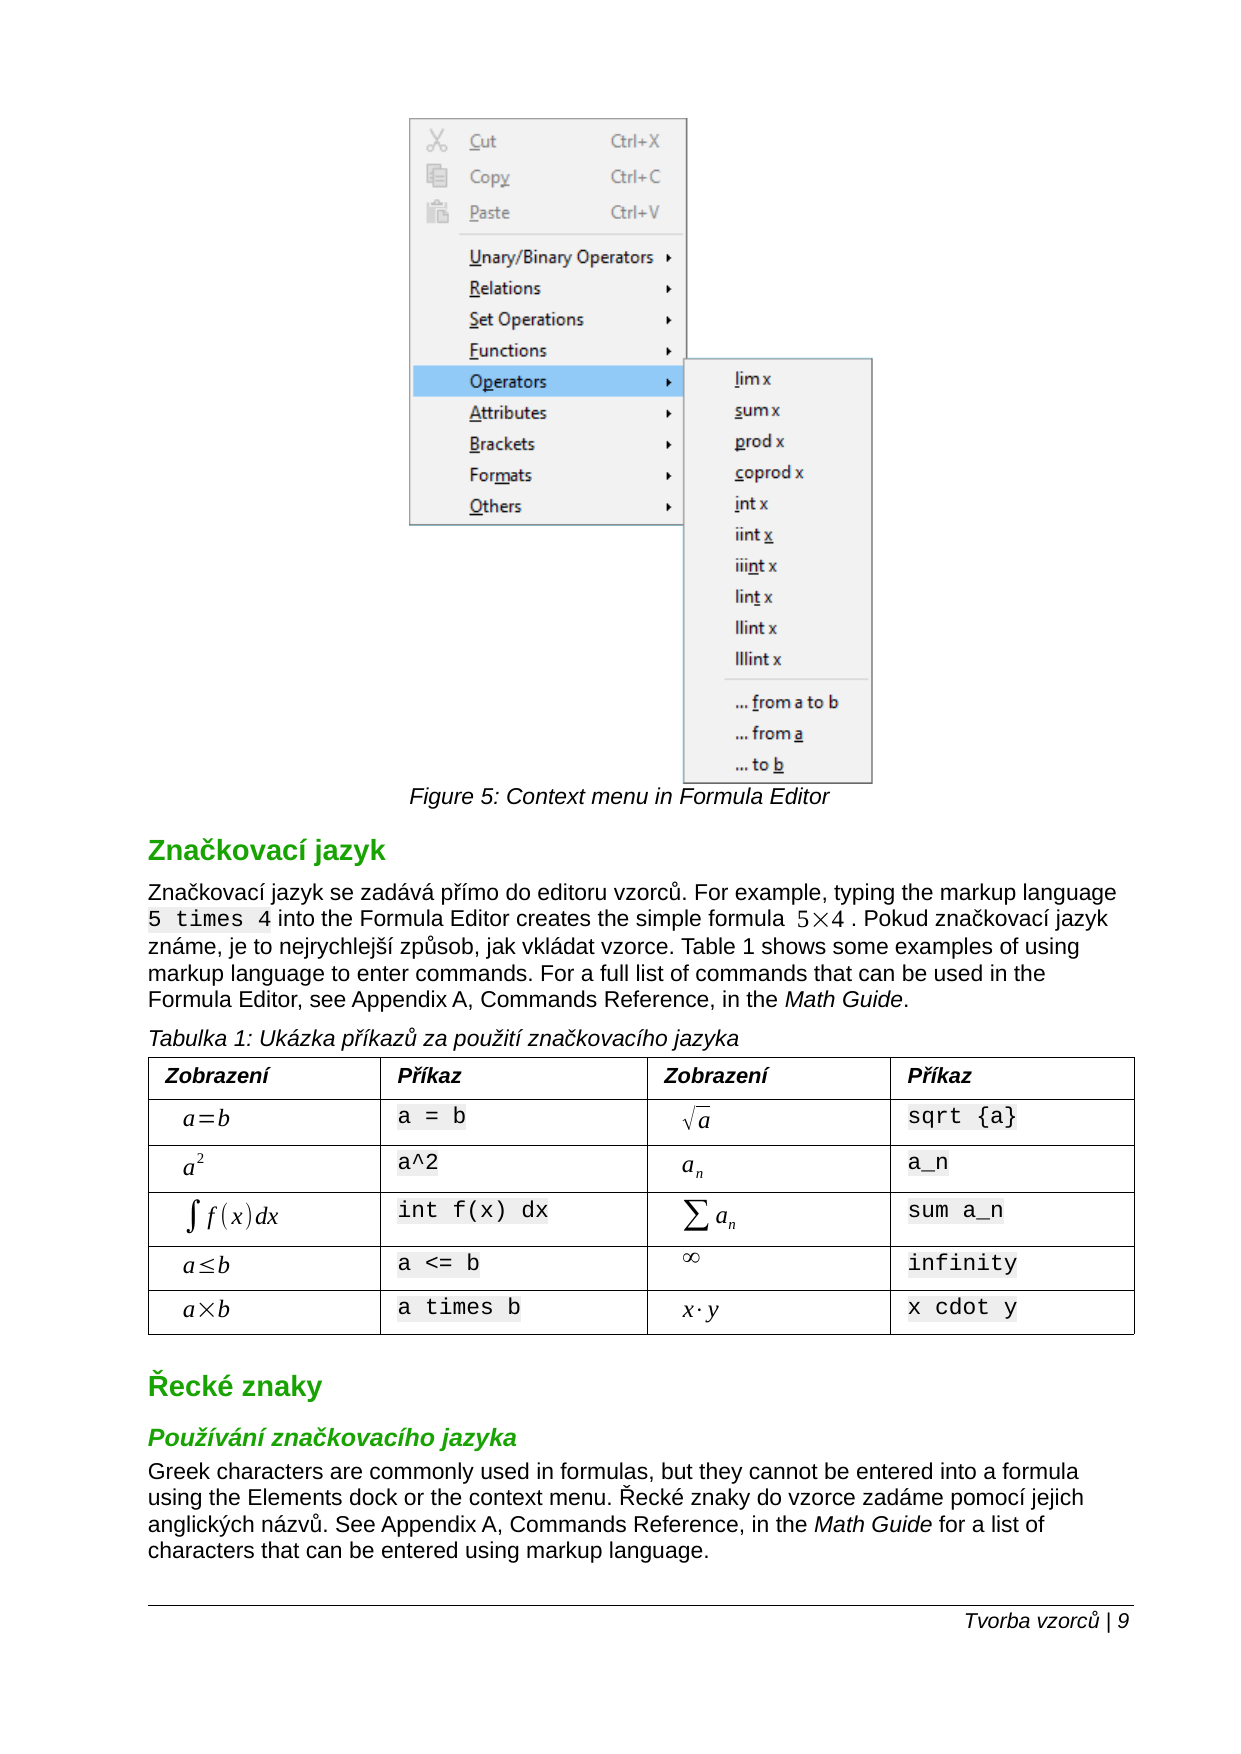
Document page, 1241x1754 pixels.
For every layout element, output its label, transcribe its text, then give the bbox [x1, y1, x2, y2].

table_cell int f(x) dx [381, 1193, 647, 1246]
table_cell a_n [891, 1146, 1134, 1192]
table_cell sum a_n [891, 1193, 1134, 1246]
table_cell [149, 1146, 380, 1192]
subtitle Značkovací jazyk [148, 833, 1134, 867]
table_header Příkaz [381, 1058, 647, 1098]
table_cell [149, 1291, 380, 1334]
picture [409, 118, 873, 784]
table_cell a <= b [381, 1247, 647, 1290]
text Značkovací jazyk se zadává přímo do editoru vzorců. For example, typing the markup language 5 times 4 into the Formula Editor creates the simple formula . Pokud značkovací jazyk známe, je to nejrychlejší způsob, jak vkládat vzorce. Table 1 shows some examples of using markup language to enter commands. For a full list of commands that can be used in the Formula Editor, see Appendix A, Commands Reference, in the Math Guide. [148, 878, 1134, 1012]
table_cell [648, 1247, 890, 1290]
table_cell a times b [381, 1291, 647, 1334]
table_cell sqrt {a} [891, 1100, 1134, 1144]
table_cell infinity [891, 1247, 1134, 1290]
table_cell x cdot y [891, 1291, 1134, 1334]
table_cell a = b [381, 1100, 647, 1144]
table_header Zobrazení [149, 1058, 380, 1098]
table_cell [648, 1193, 890, 1246]
subtitle Řecké znaky [148, 1369, 1134, 1403]
text Figure 5: Context menu in Formula Editor [409, 784, 873, 809]
table_cell a^2 [381, 1146, 647, 1192]
table_cell [149, 1100, 380, 1144]
table_cell [149, 1247, 380, 1290]
table_cell [648, 1100, 890, 1144]
table_cell [648, 1146, 890, 1192]
text Greek characters are commonly used in formulas, but they cannot be entered into a formula using the Elements dock or the context menu. Řecké znaky do vzorce zadáme pomocí jejich anglických názvů. See Appendix A, Commands Reference, in the Math Guide for a list of characters that can be entered using markup language. [148, 1458, 1134, 1563]
text Tabulka 1: Ukázka příkazů za použití značkovacího jazyka [148, 1025, 1134, 1051]
table_header Příkaz [891, 1058, 1134, 1098]
table_cell [648, 1291, 890, 1334]
subtitle Používání značkovacího jazyka [148, 1423, 1134, 1452]
table_header Zobrazení [648, 1058, 890, 1098]
table_cell [149, 1193, 380, 1246]
